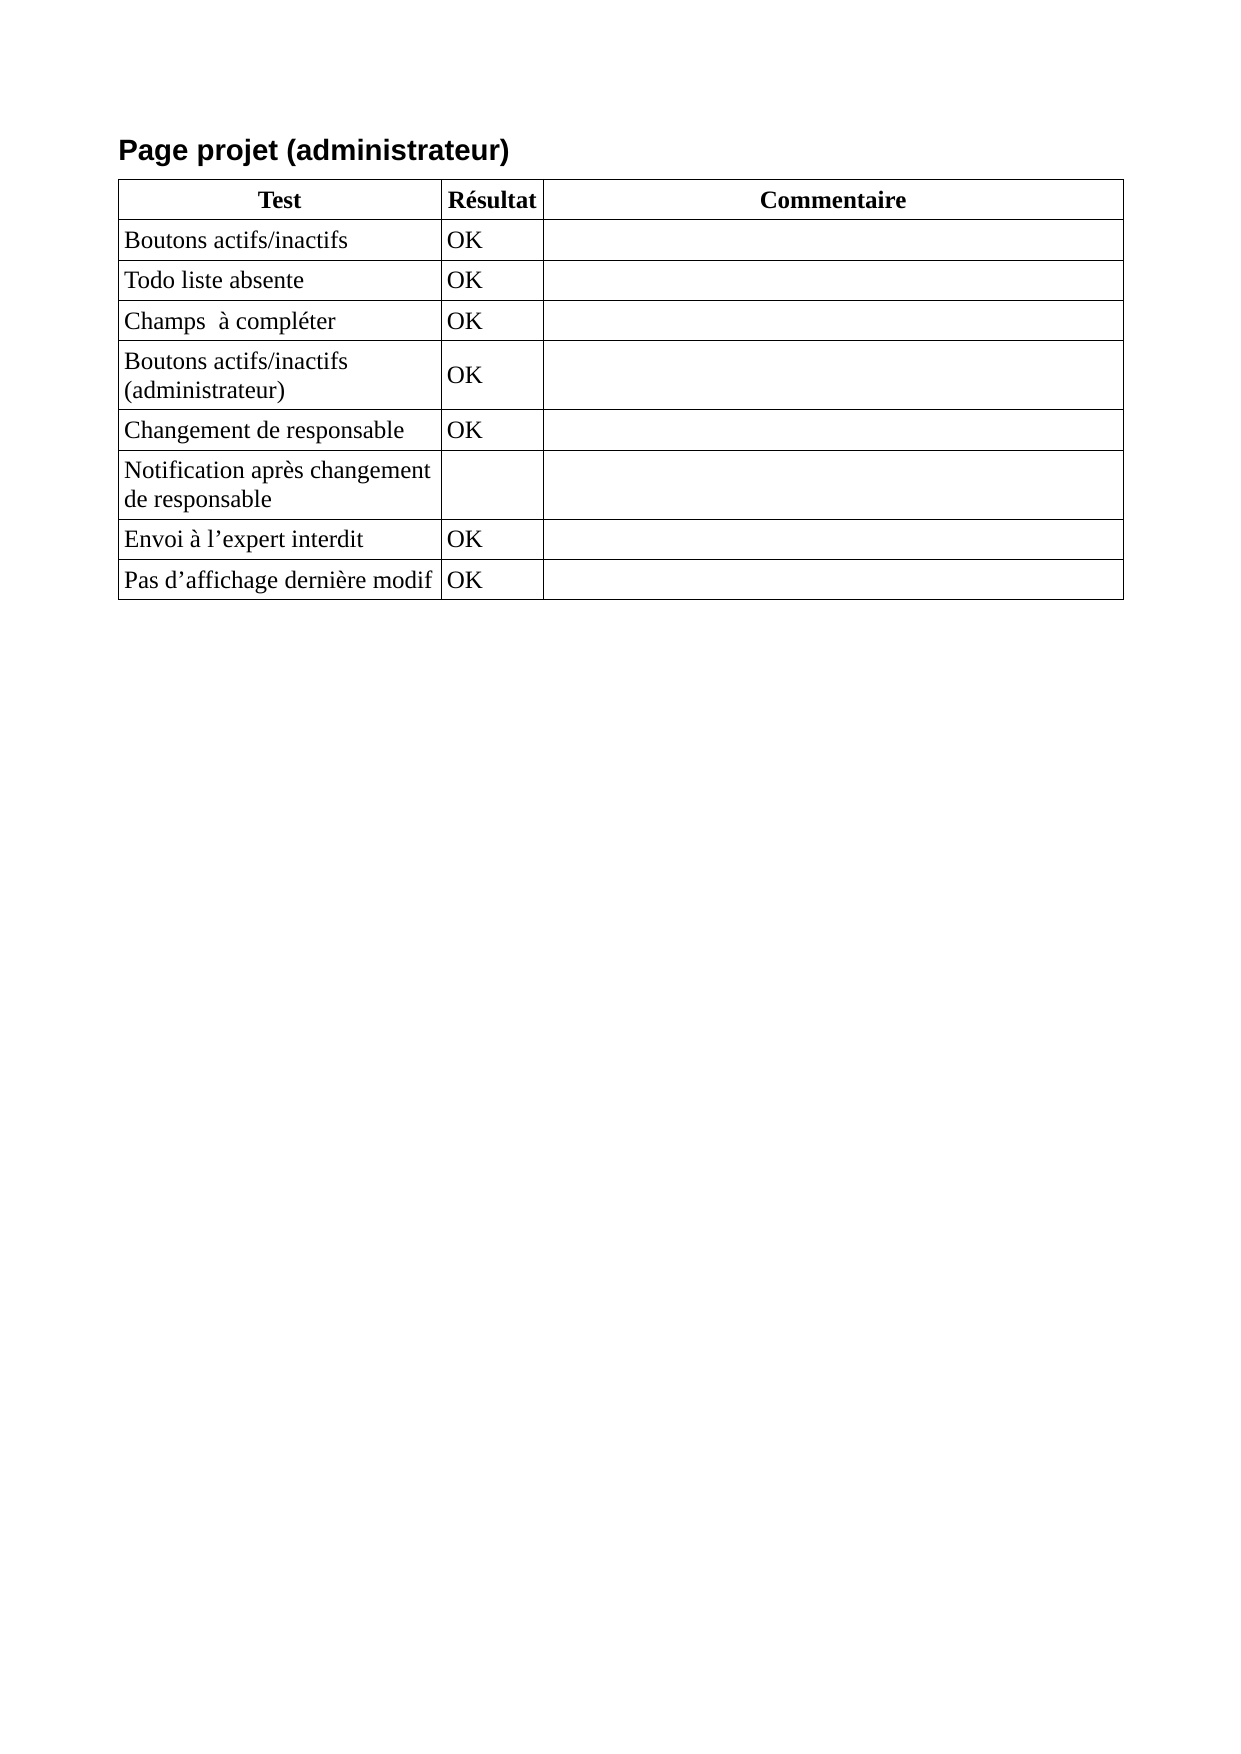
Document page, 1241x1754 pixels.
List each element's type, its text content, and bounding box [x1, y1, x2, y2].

table_cell OK [442, 410, 543, 449]
subtitle Page projet (administrateur) [118, 133, 1122, 166]
table_header Résultat [442, 180, 543, 219]
table_header Test [119, 180, 441, 219]
table_cell Champs à compléter [119, 301, 441, 340]
table_cell Changement de responsable [119, 410, 441, 449]
table_cell OK [442, 220, 543, 259]
table_cell [544, 560, 1123, 599]
table_cell OK [442, 261, 543, 300]
table_cell Todo liste absente [119, 261, 441, 300]
table_cell OK [442, 341, 543, 409]
table_cell Envoi à l’expert interdit [119, 520, 441, 559]
table_cell [442, 451, 543, 519]
table_cell Boutons actifs/inactifs (administrateur) [119, 341, 441, 409]
table_cell OK [442, 560, 543, 599]
table_cell [544, 520, 1123, 559]
table_cell OK [442, 301, 543, 340]
table_header Commentaire [544, 180, 1123, 219]
table_cell [544, 261, 1123, 300]
table_cell OK [442, 520, 543, 559]
table_cell [544, 220, 1123, 259]
table_cell [544, 301, 1123, 340]
table_cell Pas d’affichage dernière modif [119, 560, 441, 599]
table_cell [544, 341, 1123, 409]
table_cell Boutons actifs/inactifs [119, 220, 441, 259]
table_cell Notification après changement de responsable [119, 451, 441, 519]
table_cell [544, 410, 1123, 449]
table_cell [544, 451, 1123, 519]
